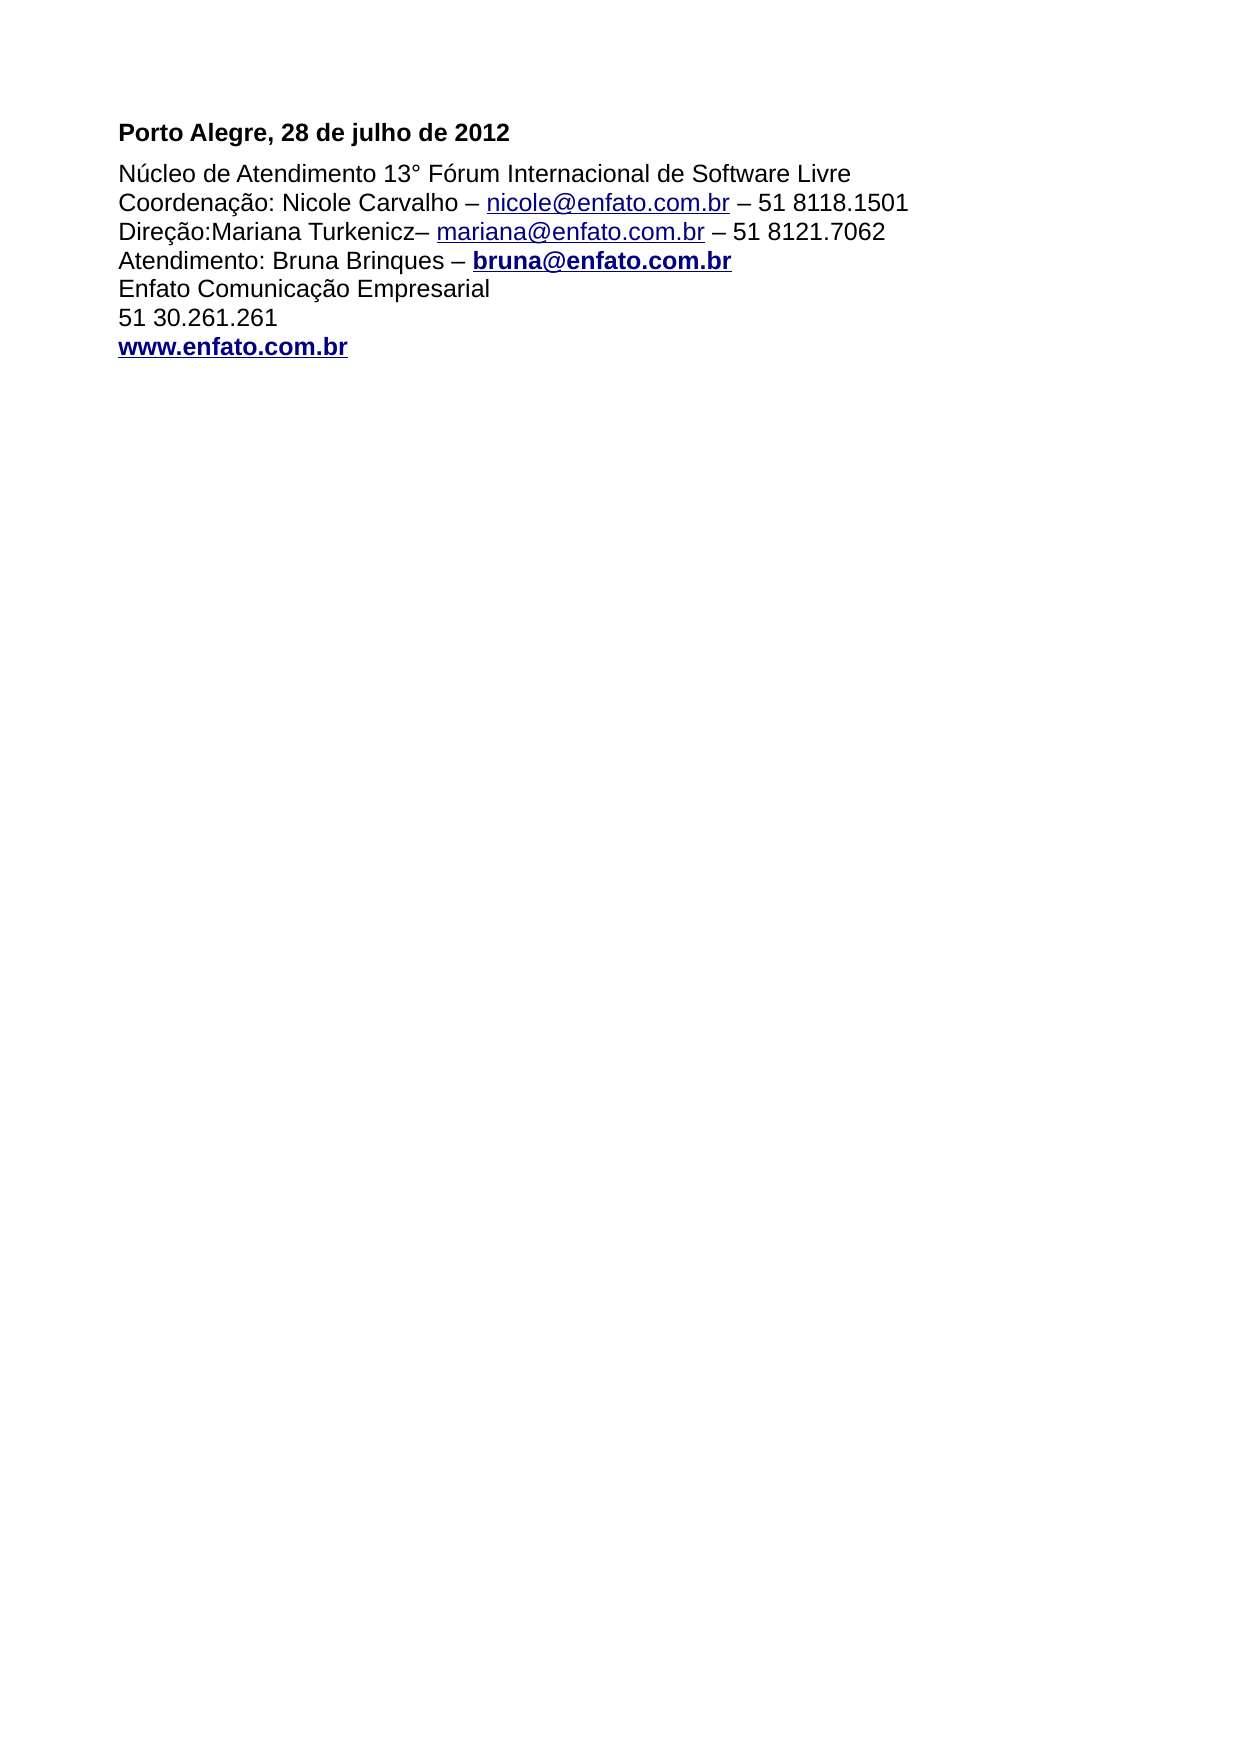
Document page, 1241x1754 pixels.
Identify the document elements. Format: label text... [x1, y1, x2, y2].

text Porto Alegre, 28 de julho de 2012 [118, 118, 1122, 147]
text Núcleo de Atendimento 13° Fórum Internacional de Software Livre Coordenação: Nicole Carvalho – nicole@enfato.com.br – 51 8118.1501 Direção:Mariana Turkenicz– mariana@enfato.com.br – 51 8121.7062 [118, 159, 1122, 246]
text Atendimento: Bruna Brinques – bruna@enfato.com.br Enfato Comunicação Empresarial 51 30.261.261 www.enfato.com.br [118, 246, 1122, 361]
